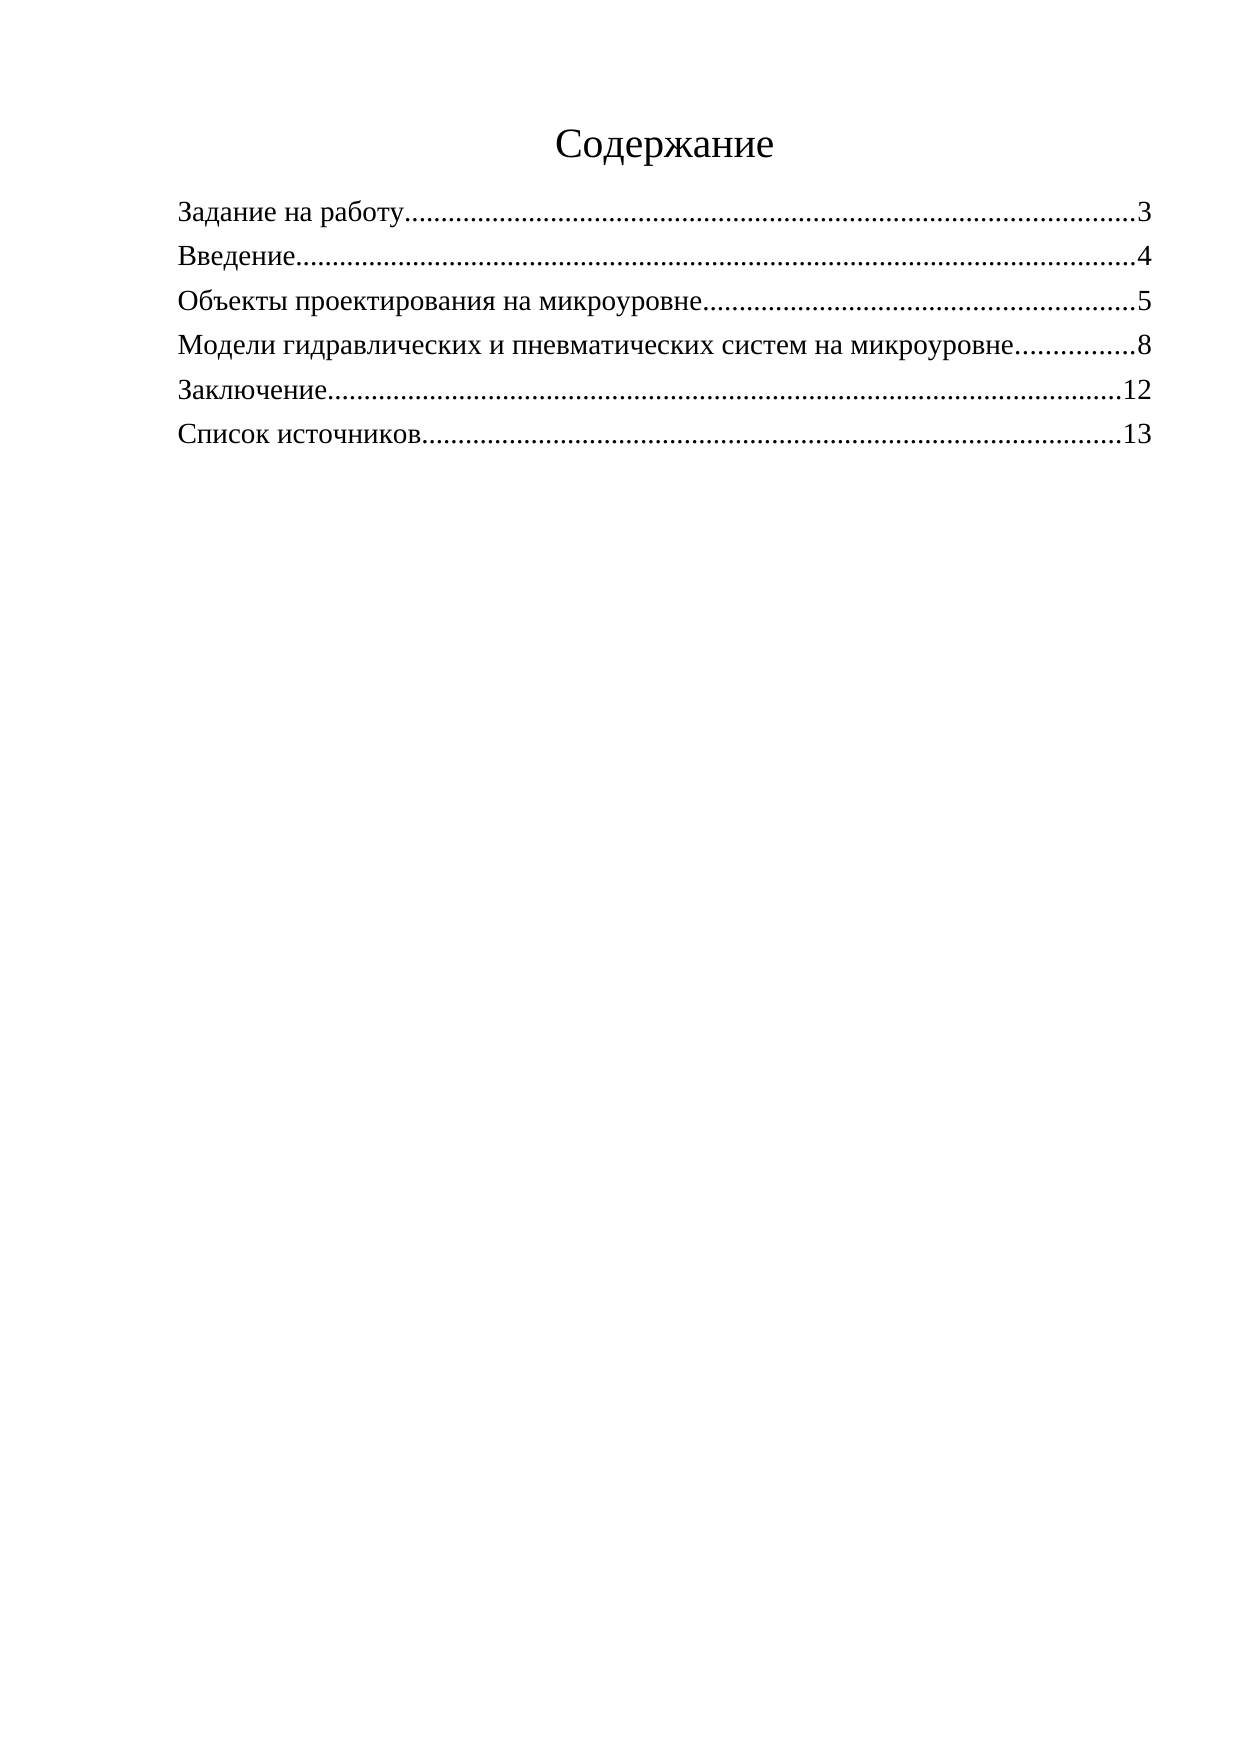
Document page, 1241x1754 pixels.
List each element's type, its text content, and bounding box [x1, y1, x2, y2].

text Модели гидравлических и пневматических систем на микроуровне 8 [177, 327, 1152, 361]
text Заключение 12 [177, 372, 1152, 406]
text Список источников 13 [177, 416, 1152, 450]
text Объекты проектирования на микроуровне 5 [177, 283, 1152, 317]
subtitle Содержание [177, 118, 1152, 166]
text Введение 4 [177, 238, 1152, 272]
text Задание на работу 3 [177, 194, 1152, 228]
